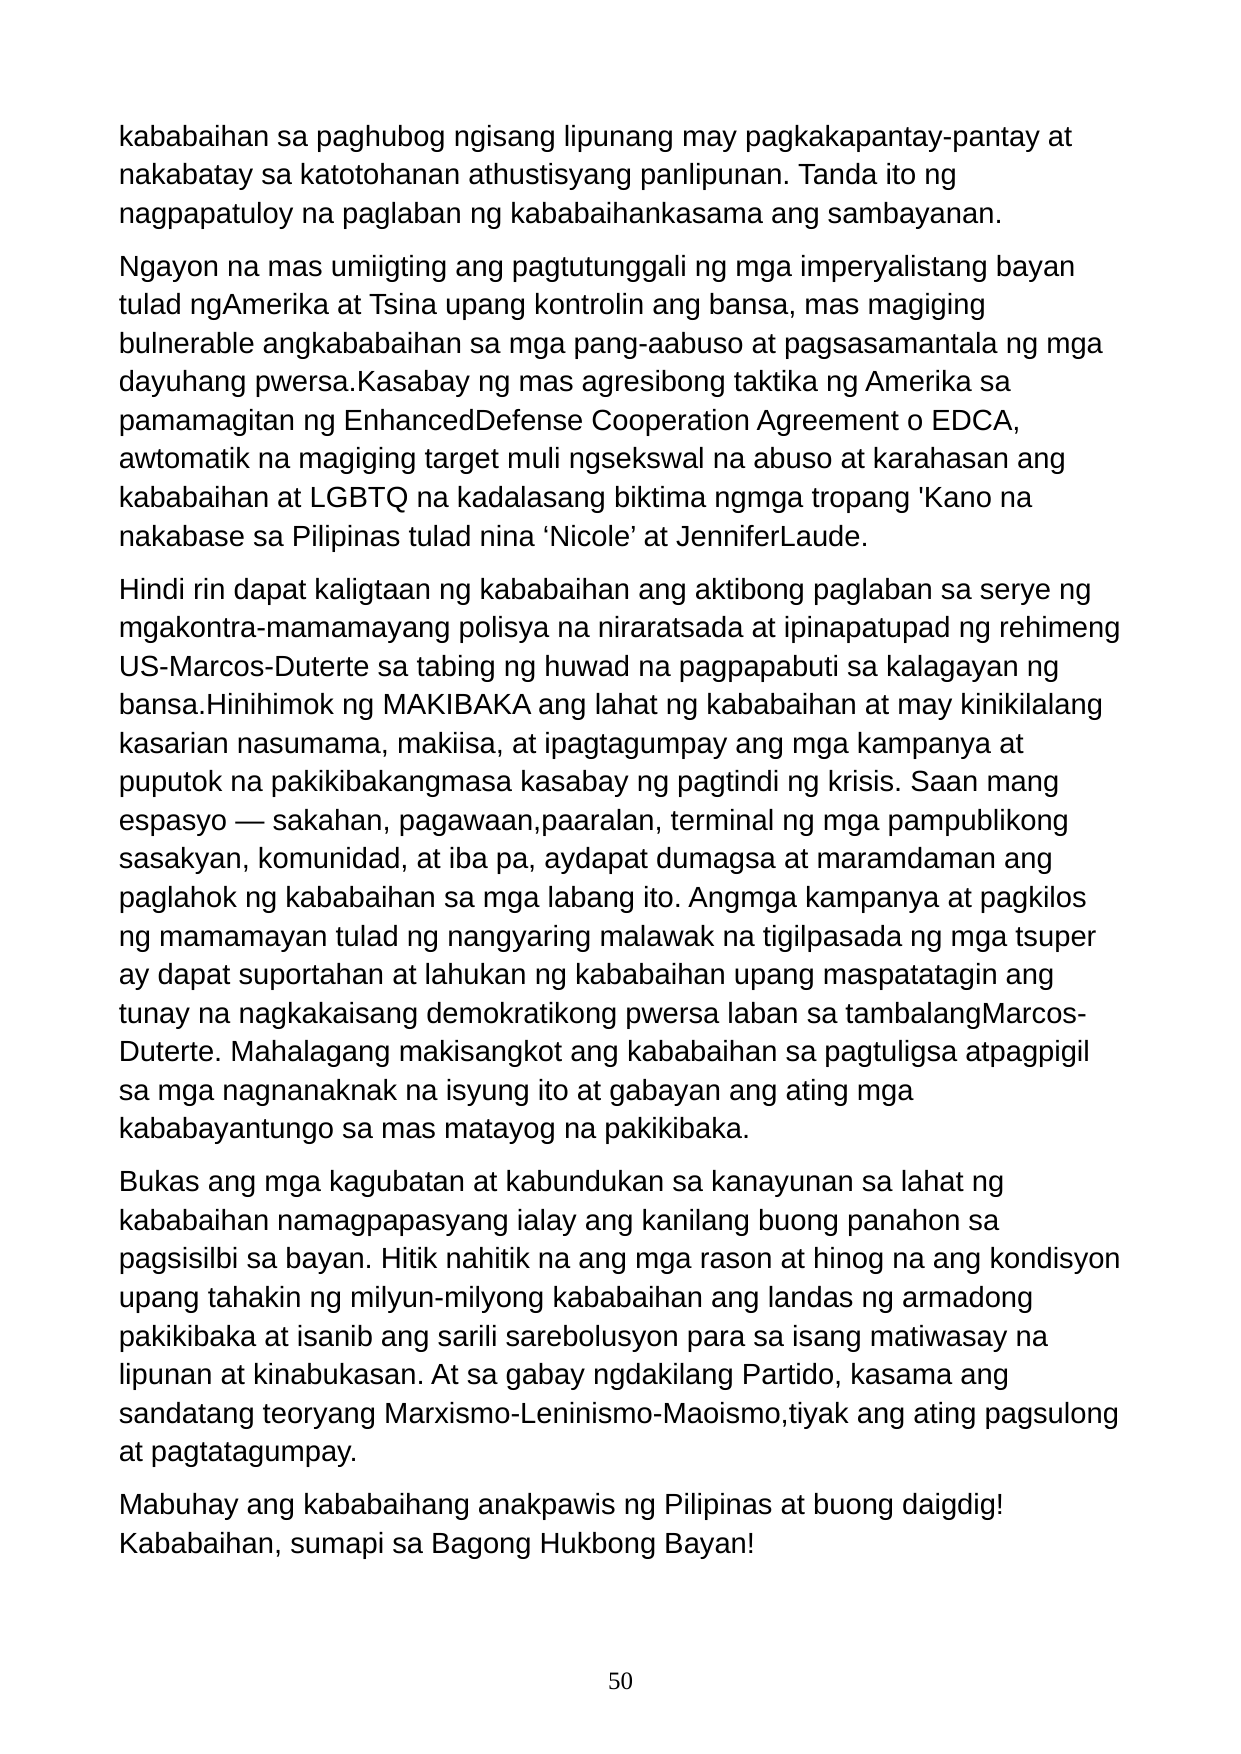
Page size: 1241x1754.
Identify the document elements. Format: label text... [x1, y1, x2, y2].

text Ngayon na mas umiigting ang pagtutunggali ng mga imperyalistang bayan tulad ngAmerika at Tsina upang kontrolin ang bansa, mas magiging bulnerable angkababaihan sa mga pang-aabuso at pagsasamantala ng mga dayuhang pwersa.Kasabay ng mas agresibong taktika ng Amerika sa pamamagitan ng EnhancedDefense Cooperation Agreement o EDCA, awtomatik na magiging target muli ngsekswal na abuso at karahasan ang kababaihan at LGBTQ na kadalasang biktima ngmga tropang 'Kano na nakabase sa Pilipinas tulad nina ‘Nicole’ at JenniferLaude. [118, 249, 1122, 552]
text Hindi rin dapat kaligtaan ng kababaihan ang aktibong paglaban sa serye ng mgakontra-mamamayang polisya na niraratsada at ipinapatupad ng rehimeng US-Marcos-Duterte sa tabing ng huwad na pagpapabuti sa kalagayan ng bansa.Hinihimok ng MAKIBAKA ang lahat ng kababaihan at may kinikilalang kasarian nasumama, makiisa, at ipagtagumpay ang mga kampanya at puputok na pakikibakangmasa kasabay ng pagtindi ng krisis. Saan mang espasyo — sakahan, pagawaan,paaralan, terminal ng mga pampublikong sasakyan, komunidad, at iba pa, aydapat dumagsa at maramdaman ang paglahok ng kababaihan sa mga labang ito. Angmga kampanya at pagkilos ng mamamayan tulad ng nangyaring malawak na tigilpasada ng mga tsuper ay dapat suportahan at lahukan ng kababaihan upang maspatatagin ang tunay na nagkakaisang demokratikong pwersa laban sa tambalangMarcos-Duterte. Mahalagang makisangkot ang kababaihan sa pagtuligsa atpagpigil sa mga nagnanaknak na isyung ito at gabayan ang ating mga kababayantungo sa mas matayog na pakikibaka. [118, 572, 1122, 1145]
text Bukas ang mga kagubatan at kabundukan sa kanayunan sa lahat ng kababaihan namagpapasyang ialay ang kanilang buong panahon sa pagsisilbi sa bayan. Hitik nahitik na ang mga rason at hinog na ang kondisyon upang tahakin ng milyun-milyong kababaihan ang landas ng armadong pakikibaka at isanib ang sarili sarebolusyon para sa isang matiwasay na lipunan at kinabukasan. At sa gabay ngdakilang Partido, kasama ang sandatang teoryang Marxismo-Leninismo-Maoismo,tiyak ang ating pagsulong at pagtatagumpay. [118, 1164, 1122, 1468]
text kababaihan sa paghubog ngisang lipunang may pagkakapantay-pantay at nakabatay sa katotohanan athustisyang panlipunan. Tanda ito ng nagpapatuloy na paglaban ng kababaihankasama ang sambayanan. [118, 118, 1122, 229]
text Mabuhay ang kababaihang anakpawis ng Pilipinas at buong daigdig! Kababaihan, sumapi sa Bagong Hukbong Bayan! [118, 1487, 1122, 1559]
